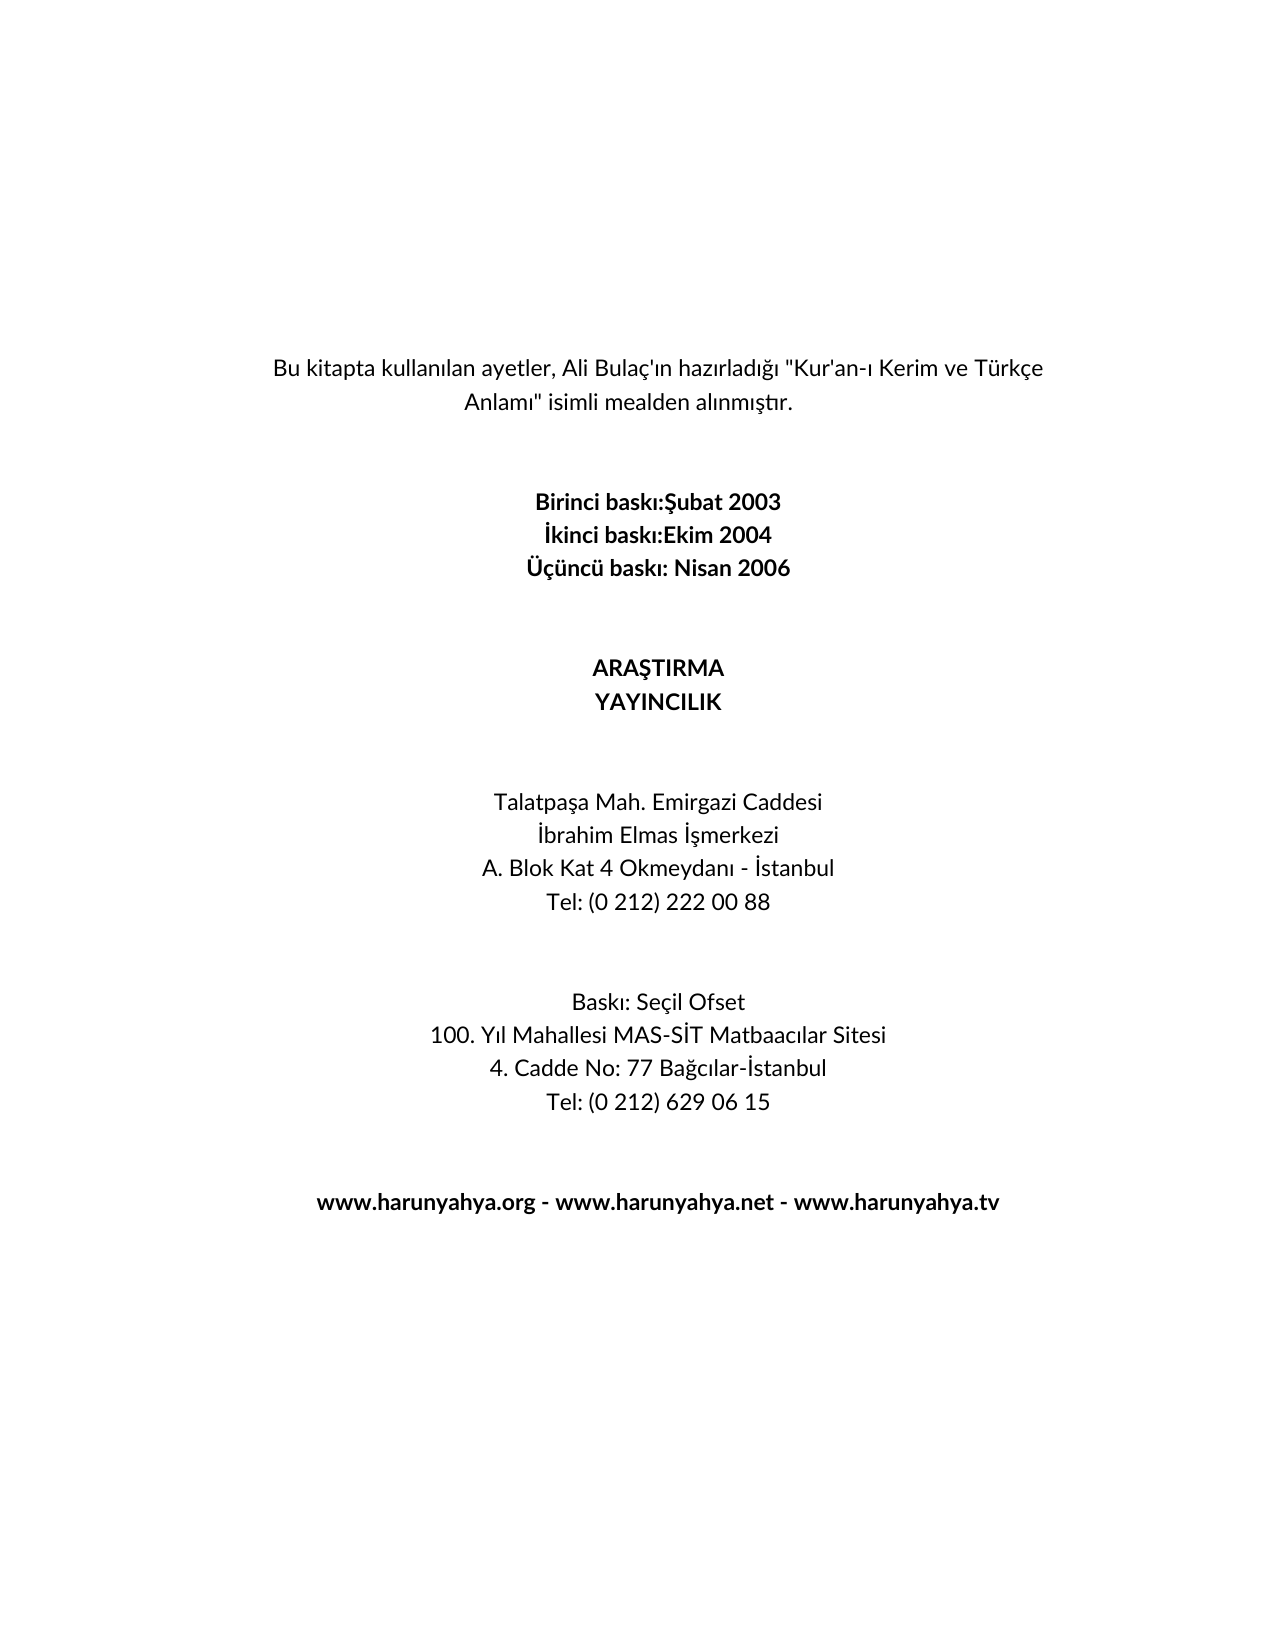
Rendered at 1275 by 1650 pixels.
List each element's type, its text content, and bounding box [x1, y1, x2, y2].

text İkinci baskı:Ekim 2004 [187, 517, 1070, 550]
text İbrahim Elmas İşmerkezi [187, 817, 1070, 850]
text Talatpaşa Mah. Emirgazi Caddesi [187, 783, 1070, 817]
text A. Blok Kat 4 Okmeydanı - İstanbul [187, 850, 1070, 883]
text YAYINCILIK [187, 683, 1070, 717]
text Üçüncü baskı: Nisan 2006 [187, 550, 1070, 583]
text Tel: (0 212) 629 06 15 [187, 1083, 1070, 1117]
text Birinci baskı:Şubat 2003 [187, 483, 1070, 517]
text www.harunyahya.org - www.harunyahya.net - www.harunyahya.tv [187, 1183, 1070, 1217]
text 4. Cadde No: 77 Bağcılar-İstanbul [187, 1050, 1070, 1083]
text Bu kitapta kullanılan ayetler, Ali Bulaç'ın hazırladığı "Kur'an-ı Kerim ve Türkçe Anlamı" isimli mealden alınmıştır. [187, 350, 1070, 417]
text 100. Yıl Mahallesi MAS-SİT Matbaacılar Sitesi [187, 1017, 1070, 1050]
text Tel: (0 212) 222 00 88 [187, 883, 1070, 917]
text ARAŞTIRMA [187, 650, 1070, 683]
text Baskı: Seçil Ofset [187, 983, 1070, 1017]
